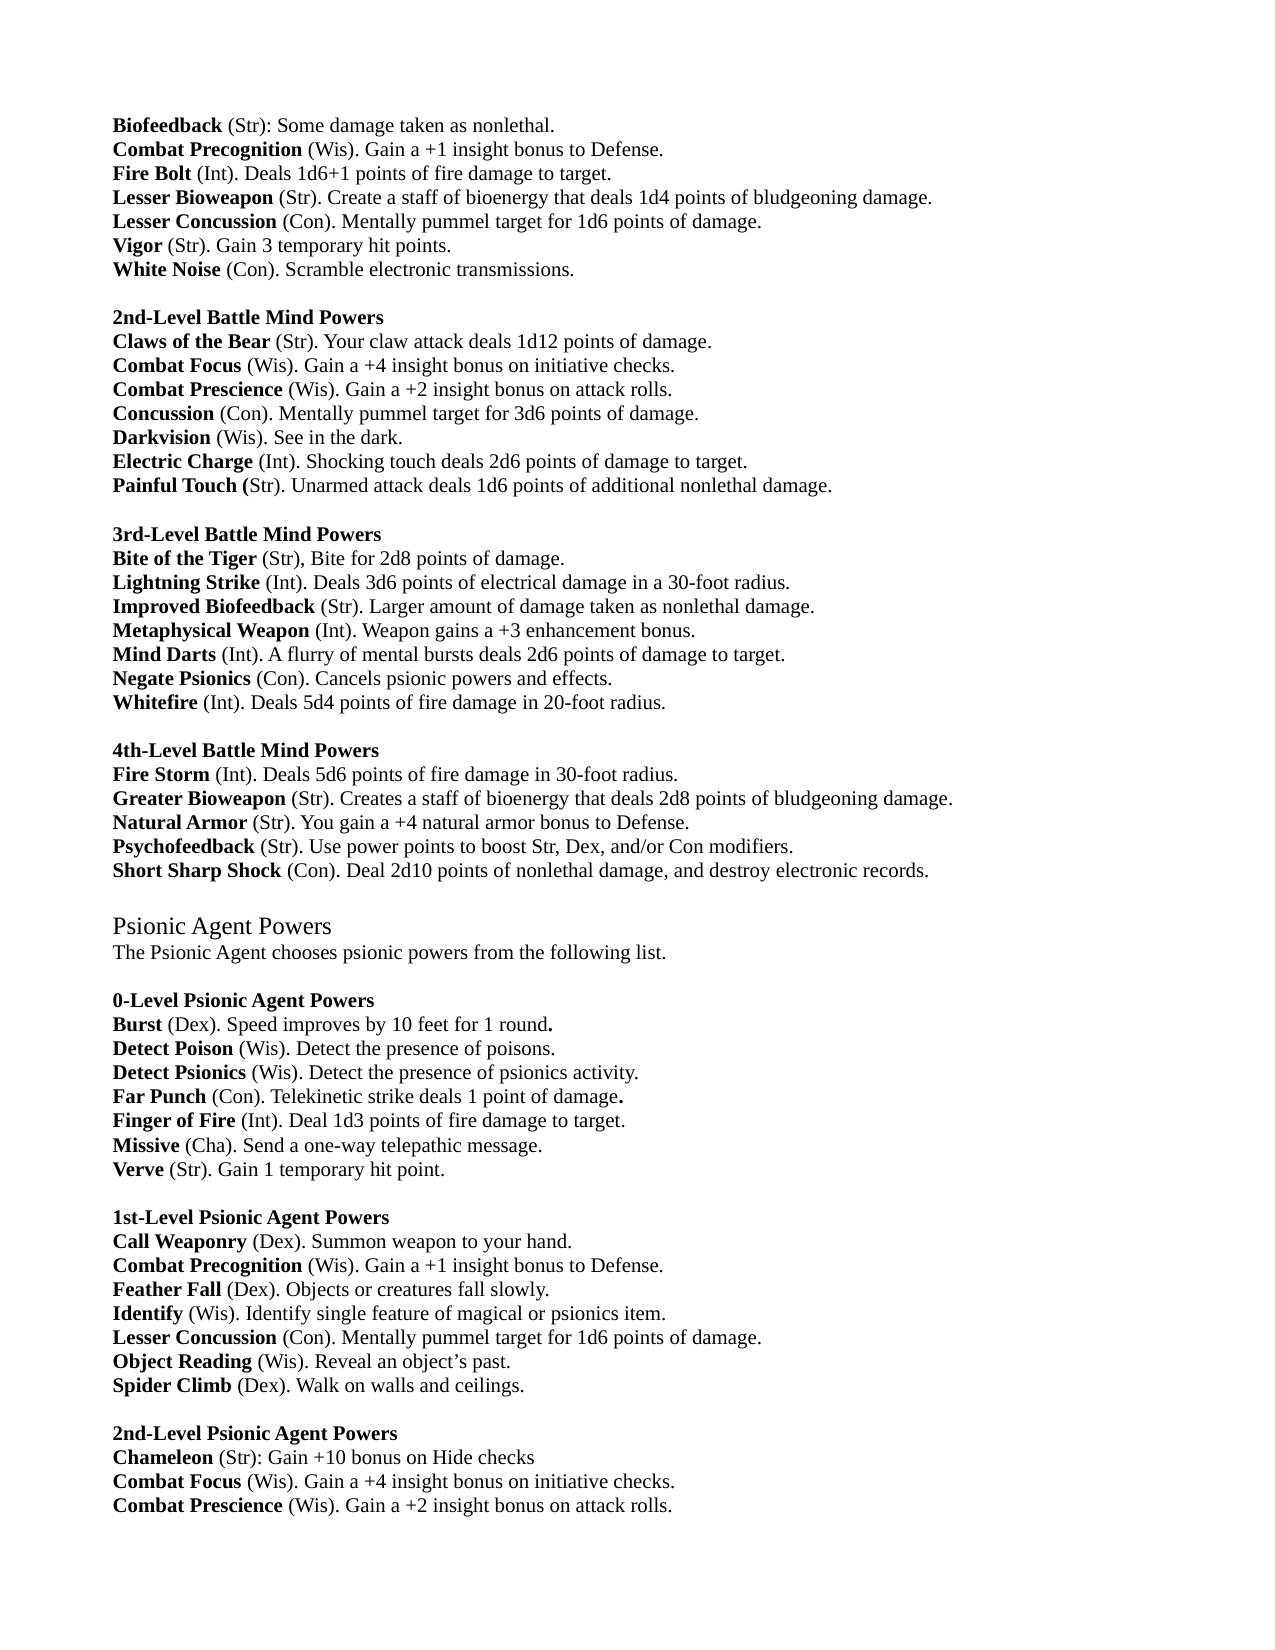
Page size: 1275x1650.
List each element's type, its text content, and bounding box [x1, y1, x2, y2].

text Claws of the Bear (Str). Your claw attack deals 1d12 points of damage. [112, 329, 1162, 353]
text Spider Climb (Dex). Walk on walls and ceilings. [112, 1373, 1162, 1397]
text Identify (Wis). Identify single feature of magical or psionics item. [112, 1301, 1162, 1325]
text 1st-Level Psionic Agent Powers [112, 1205, 1162, 1229]
text Natural Armor (Str). You gain a +4 natural armor bonus to Defense. [112, 810, 1162, 834]
text White Noise (Con). Scramble electronic transmissions. [112, 257, 1162, 281]
text Object Reading (Wis). Reveal an object’s past. [112, 1349, 1162, 1373]
text Combat Precognition (Wis). Gain a +1 insight bonus to Defense. [112, 137, 1162, 161]
text Fire Bolt (Int). Deals 1d6+1 points of fire damage to target. [112, 161, 1162, 185]
text Psionic Agent Powers [112, 911, 1162, 940]
text Lesser Concussion (Con). Mentally pummel target for 1d6 points of damage. [112, 209, 1162, 233]
text Mind Darts (Int). A flurry of mental bursts deals 2d6 points of damage to target. [112, 642, 1162, 666]
text Greater Bioweapon (Str). Creates a staff of bioenergy that deals 2d8 points of bludgeoning damage. [112, 786, 1162, 810]
text Detect Poison (Wis). Detect the presence of poisons. [112, 1036, 1162, 1060]
text Negate Psionics (Con). Cancels psionic powers and effects. [112, 666, 1162, 690]
text Lesser Concussion (Con). Mentally pummel target for 1d6 points of damage. [112, 1325, 1162, 1349]
text Bite of the Tiger (Str), Bite for 2d8 points of damage. [112, 546, 1162, 570]
text Combat Precognition (Wis). Gain a +1 insight bonus to Defense. [112, 1253, 1162, 1277]
text Improved Biofeedback (Str). Larger amount of damage taken as nonlethal damage. [112, 594, 1162, 618]
text Combat Focus (Wis). Gain a +4 insight bonus on initiative checks. [112, 353, 1162, 377]
text Painful Touch (Str). Unarmed attack deals 1d6 points of additional nonlethal damage. [112, 473, 1162, 497]
text Vigor (Str). Gain 3 temporary hit points. [112, 233, 1162, 257]
text 2nd-Level Battle Mind Powers [112, 305, 1162, 329]
text Combat Prescience (Wis). Gain a +2 insight bonus on attack rolls. [112, 1493, 1162, 1517]
text Concussion (Con). Mentally pummel target for 3d6 points of damage. [112, 401, 1162, 425]
text Combat Focus (Wis). Gain a +4 insight bonus on initiative checks. [112, 1469, 1162, 1493]
text Far Punch (Con). Telekinetic strike deals 1 point of damage. [112, 1084, 1162, 1108]
text 0-Level Psionic Agent Powers [112, 988, 1162, 1012]
text Feather Fall (Dex). Objects or creatures fall slowly. [112, 1277, 1162, 1301]
text Electric Charge (Int). Shocking touch deals 2d6 points of damage to target. [112, 449, 1162, 473]
text Short Sharp Shock (Con). Deal 2d10 points of nonlethal damage, and destroy electronic records. [112, 858, 1162, 882]
text Burst (Dex). Speed improves by 10 feet for 1 round. [112, 1012, 1162, 1036]
text Lightning Strike (Int). Deals 3d6 points of electrical damage in a 30-foot radius. [112, 570, 1162, 594]
text Psychofeedback (Str). Use power points to boost Str, Dex, and/or Con modifiers. [112, 834, 1162, 858]
text Detect Psionics (Wis). Detect the presence of psionics activity. [112, 1060, 1162, 1084]
text Verve (Str). Gain 1 temporary hit point. [112, 1157, 1162, 1181]
text Chameleon (Str): Gain +10 bonus on Hide checks [112, 1445, 1162, 1469]
text Whitefire (Int). Deals 5d4 points of fire damage in 20-foot radius. [112, 690, 1162, 714]
text Call Weaponry (Dex). Summon weapon to your hand. [112, 1229, 1162, 1253]
text Missive (Cha). Send a one-way telepathic message. [112, 1132, 1162, 1157]
text Darkvision (Wis). See in the dark. [112, 425, 1162, 449]
text 3rd-Level Battle Mind Powers [112, 522, 1162, 546]
text Combat Prescience (Wis). Gain a +2 insight bonus on attack rolls. [112, 377, 1162, 401]
text Biofeedback (Str): Some damage taken as nonlethal. [112, 112, 1162, 137]
text Lesser Bioweapon (Str). Create a staff of bioenergy that deals 1d4 points of bludgeoning damage. [112, 185, 1162, 209]
text 2nd-Level Psionic Agent Powers [112, 1421, 1162, 1445]
text Finger of Fire (Int). Deal 1d3 points of fire damage to target. [112, 1108, 1162, 1132]
text Fire Storm (Int). Deals 5d6 points of fire damage in 30-foot radius. [112, 762, 1162, 786]
text The Psionic Agent chooses psionic powers from the following list. [112, 940, 1162, 964]
text 4th-Level Battle Mind Powers [112, 738, 1162, 762]
text Metaphysical Weapon (Int). Weapon gains a +3 enhancement bonus. [112, 618, 1162, 642]
